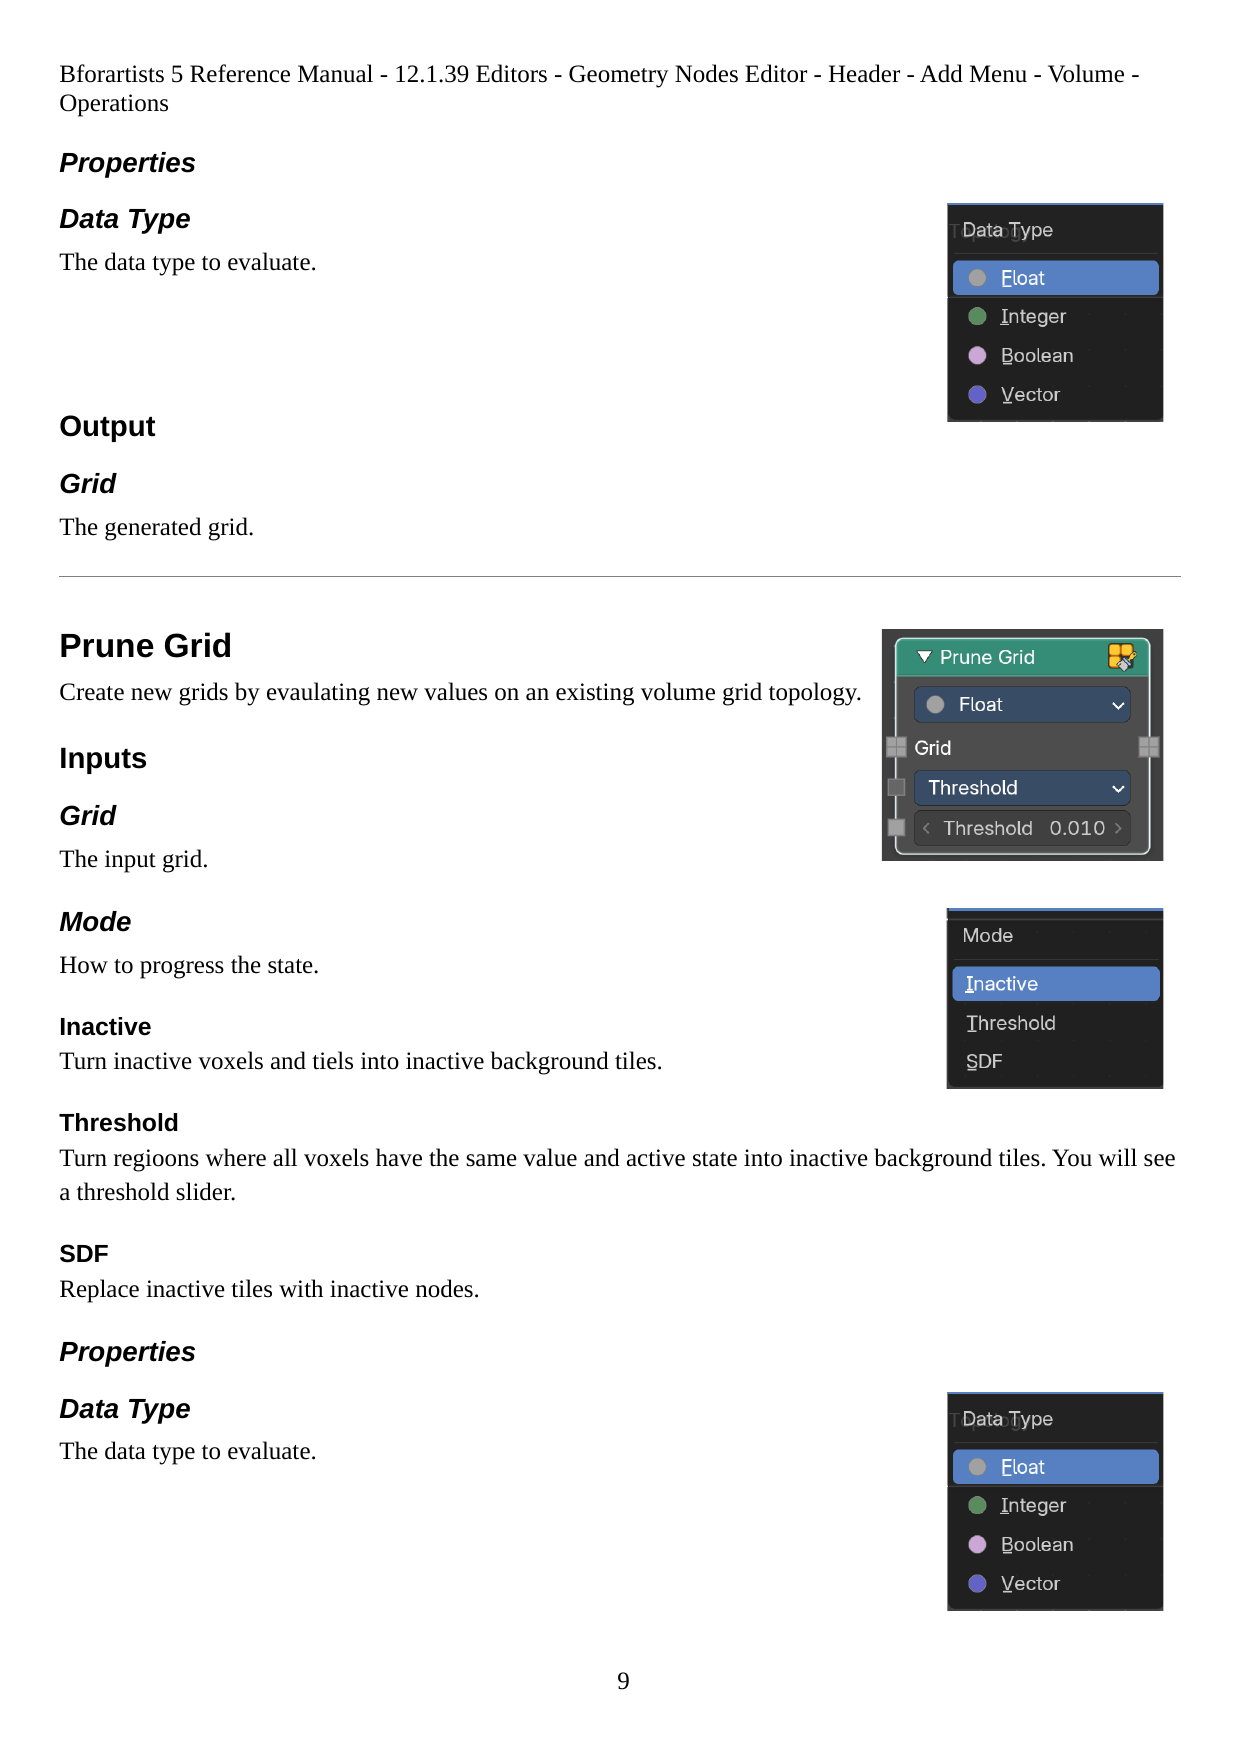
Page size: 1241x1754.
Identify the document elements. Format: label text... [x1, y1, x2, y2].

subtitle [1164, 1392, 1181, 1424]
subtitle Properties [59, 1335, 1181, 1367]
subtitle Data Type [59, 1392, 947, 1424]
subtitle Grid [59, 468, 1181, 500]
text The generated grid. [59, 512, 1181, 541]
subtitle [1164, 1012, 1181, 1040]
text How to progress the state. [59, 950, 946, 979]
subtitle Mode [59, 906, 1181, 938]
text The input grid. [59, 844, 1181, 873]
text Turn regioons where all voxels have the same value and active state into inactive background tiles. You will see a threshold slider. [59, 1143, 1181, 1206]
picture [946, 908, 1164, 1089]
subtitle Data Type [59, 203, 947, 235]
subtitle SDF [59, 1239, 1181, 1267]
subtitle [1164, 741, 1181, 775]
text The data type to evaluate. [59, 247, 947, 276]
subtitle Inactive [59, 1012, 946, 1040]
picture [947, 1392, 1164, 1611]
subtitle [1164, 203, 1181, 235]
text Replace inactive tiles with inactive nodes. [59, 1274, 1181, 1302]
subtitle Grid [59, 800, 881, 832]
text Turn inactive voxels and tiels into inactive background tiles. [59, 1046, 946, 1075]
subtitle Prune Grid [59, 626, 1181, 665]
subtitle Threshold [59, 1108, 1181, 1137]
subtitle Properties [59, 146, 1181, 178]
text Create new grids by evaulating new values on an existing volume grid topology. [59, 677, 881, 706]
subtitle [1164, 800, 1181, 832]
subtitle Inputs [59, 741, 881, 775]
picture [947, 203, 1164, 422]
text The data type to evaluate. [59, 1436, 947, 1465]
subtitle Output [59, 409, 1181, 443]
picture [881, 629, 1164, 861]
